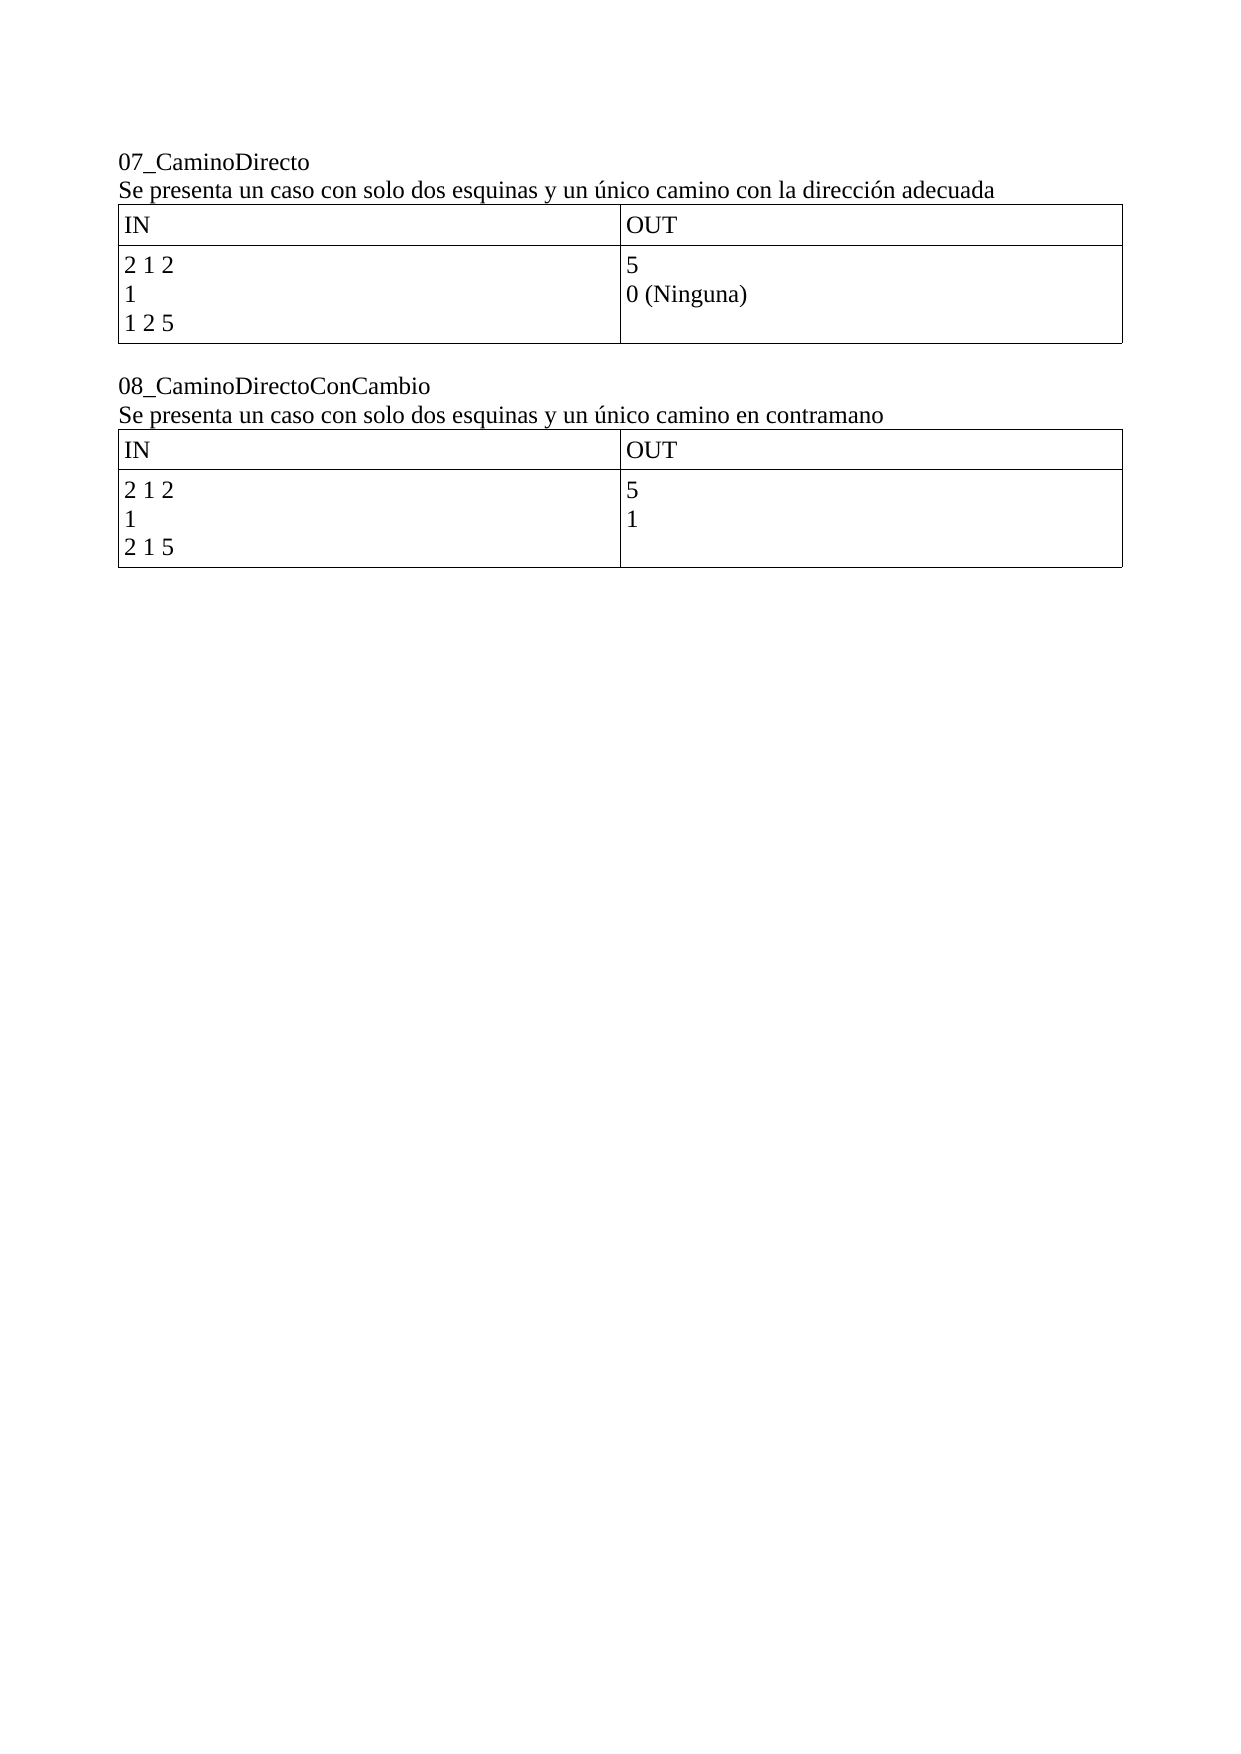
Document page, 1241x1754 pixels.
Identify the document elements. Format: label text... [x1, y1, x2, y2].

text 08_CaminoDirectoConCambio [118, 371, 1122, 400]
table_cell 2 1 2 1 2 1 5 [119, 470, 620, 567]
table_cell 5 1 [621, 470, 1122, 567]
table_cell 2 1 2 1 1 2 5 [119, 246, 620, 342]
text Se presenta un caso con solo dos esquinas y un único camino con la dirección adecuada [118, 176, 1122, 204]
table_header OUT [621, 205, 1122, 245]
text Se presenta un caso con solo dos esquinas y un único camino en contramano [118, 400, 1122, 429]
table_header IN [119, 430, 620, 469]
table_header OUT [621, 430, 1122, 469]
table_cell 5 0 (Ninguna) [621, 246, 1122, 342]
table_header IN [119, 205, 620, 245]
text 07_CaminoDirecto [118, 147, 1122, 176]
